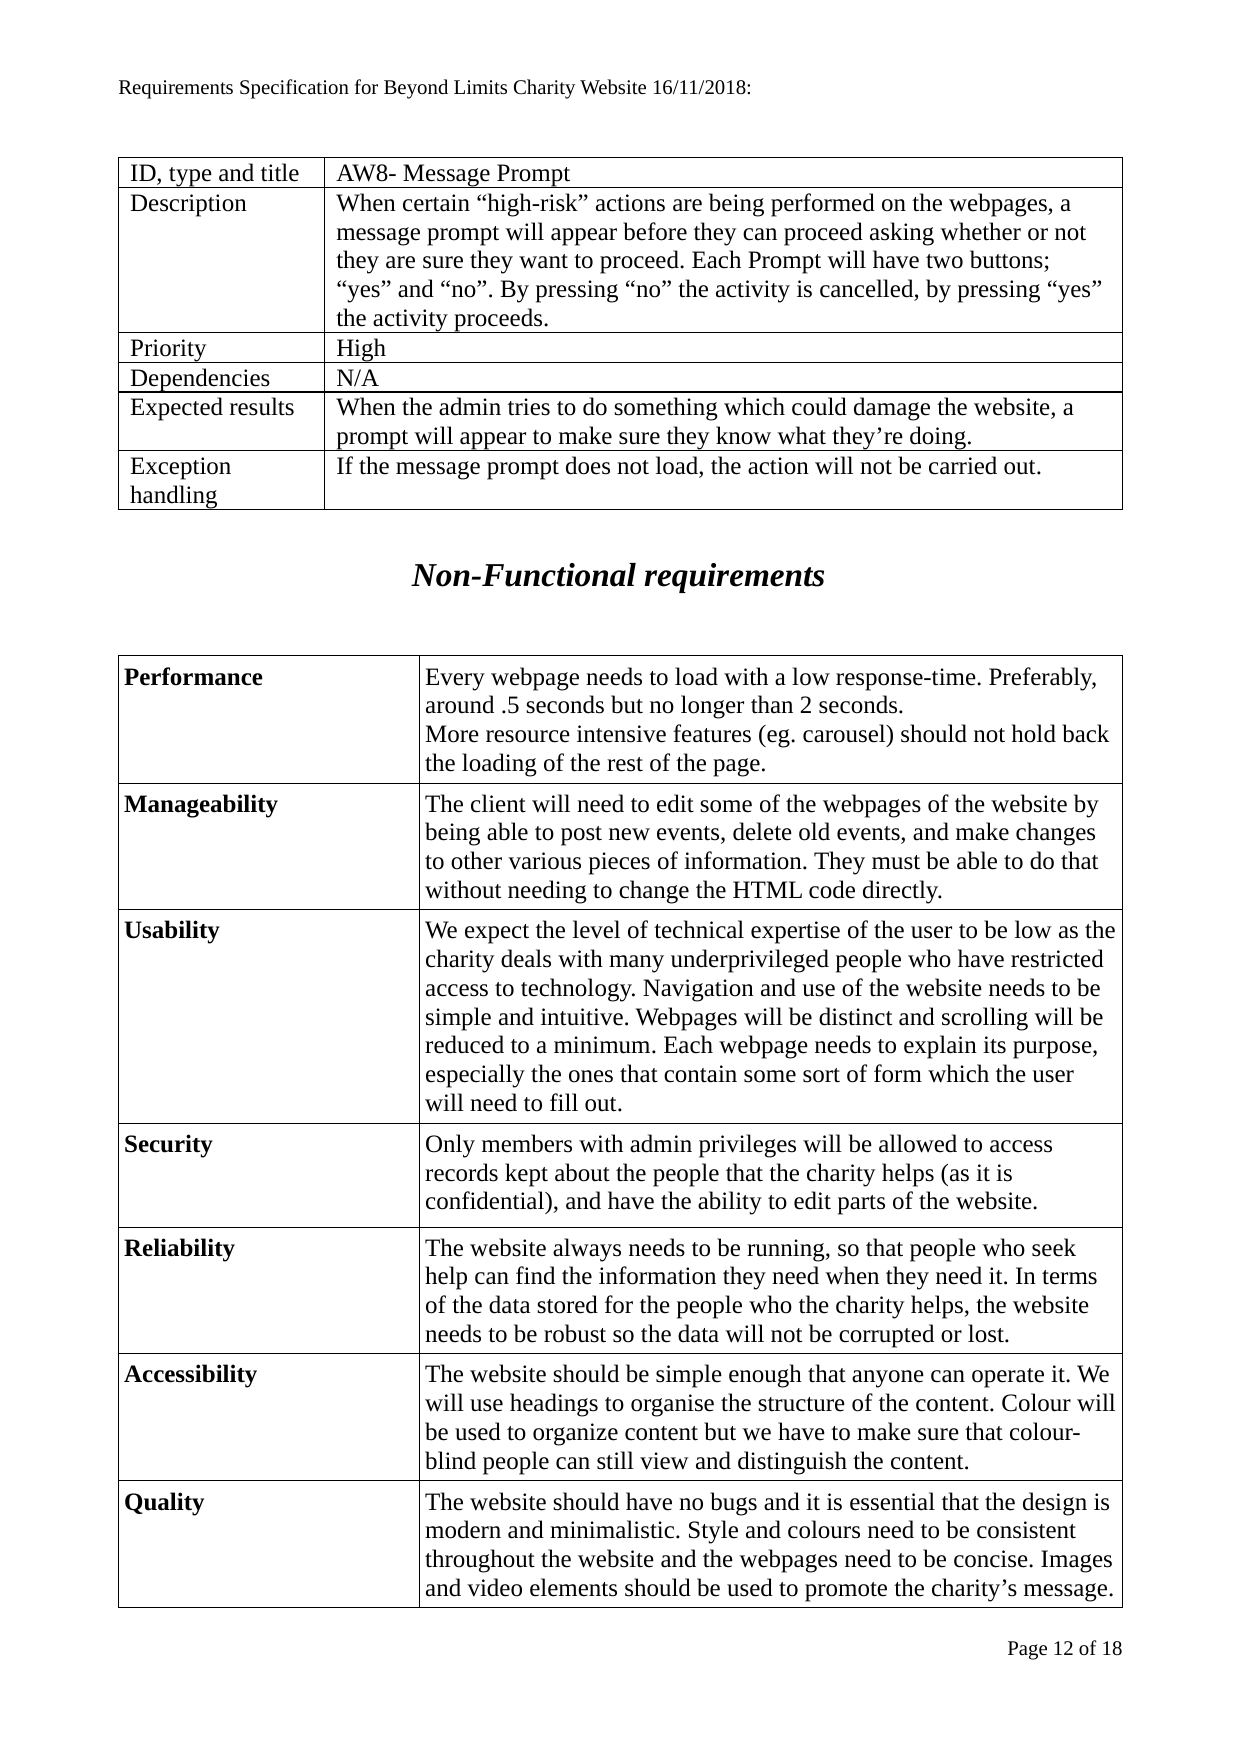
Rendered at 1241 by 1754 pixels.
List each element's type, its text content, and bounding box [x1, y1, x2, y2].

table_cell The website should have no bugs and it is essential that the design is modern and minimalistic. Style and colours need to be consistent throughout the website and the webpages need to be concise. Images and video elements should be used to promote the charity’s message. [420, 1481, 1122, 1607]
table_cell Description [119, 188, 324, 332]
table_cell The website always needs to be running, so that people who seek help can find the information they need when they need it. In terms of the data stored for the people who the charity helps, the website needs to be robust so the data will not be corrupted or lost. [420, 1228, 1122, 1353]
table_cell Expected results [119, 393, 324, 450]
table_header Performance [119, 656, 419, 782]
table_cell High [325, 333, 1122, 362]
list Non-Functional requirements [118, 555, 1122, 593]
table_cell The client will need to edit some of the webpages of the website by being able to post new events, delete old events, and make changes to other various pieces of information. They must be able to do that without needing to change the HTML code directly. [420, 784, 1122, 909]
table_cell When certain “high-risk” actions are being performed on the webpages, a message prompt will appear before they can proceed asking whether or not they are sure they want to proceed. Each Prompt will have two buttons; “yes” and “no”. By pressing “no” the activity is cancelled, by pressing “yes” the activity proceeds. [325, 188, 1122, 332]
table_cell Quality [119, 1481, 419, 1607]
table_cell Security [119, 1124, 419, 1226]
table_cell Exception handling [119, 451, 324, 508]
table_cell If the message prompt does not load, the action will not be carried out. [325, 451, 1122, 508]
table_header AW8- Message Prompt [325, 158, 1122, 187]
table_cell We expect the level of technical expertise of the user to be low as the charity deals with many underprivileged people who have restricted access to technology. Navigation and use of the website needs to be simple and intuitive. Webpages will be distinct and scrolling will be reduced to a minimum. Each webpage needs to explain its purpose, especially the ones that contain some sort of form which the user will need to fill out. [420, 910, 1122, 1123]
table_cell The website should be simple enough that anyone can operate it. We will use headings to organise the structure of the content. Colour will be used to organize content but we have to make sure that colour-blind people can still view and distinguish the content. [420, 1354, 1122, 1480]
table_cell Manageability [119, 784, 419, 909]
table_cell Only members with admin privileges will be allowed to access records kept about the people that the charity helps (as it is confidential), and have the ability to edit parts of the website. [420, 1124, 1122, 1226]
table_cell Reliability [119, 1228, 419, 1353]
table_cell N/A [325, 363, 1122, 391]
table_cell Accessibility [119, 1354, 419, 1480]
table_cell When the admin tries to do something which could damage the website, a prompt will appear to make sure they know what they’re doing. [325, 393, 1122, 450]
table_header ID, type and title [119, 158, 324, 187]
table_header Every webpage needs to load with a low response-time. Preferably, around .5 seconds but no longer than 2 seconds. More resource intensive features (eg. carousel) should not hold back the loading of the rest of the page. [420, 656, 1122, 782]
table_cell Usability [119, 910, 419, 1123]
table_cell Dependencies [119, 363, 324, 391]
table_cell Priority [119, 333, 324, 362]
